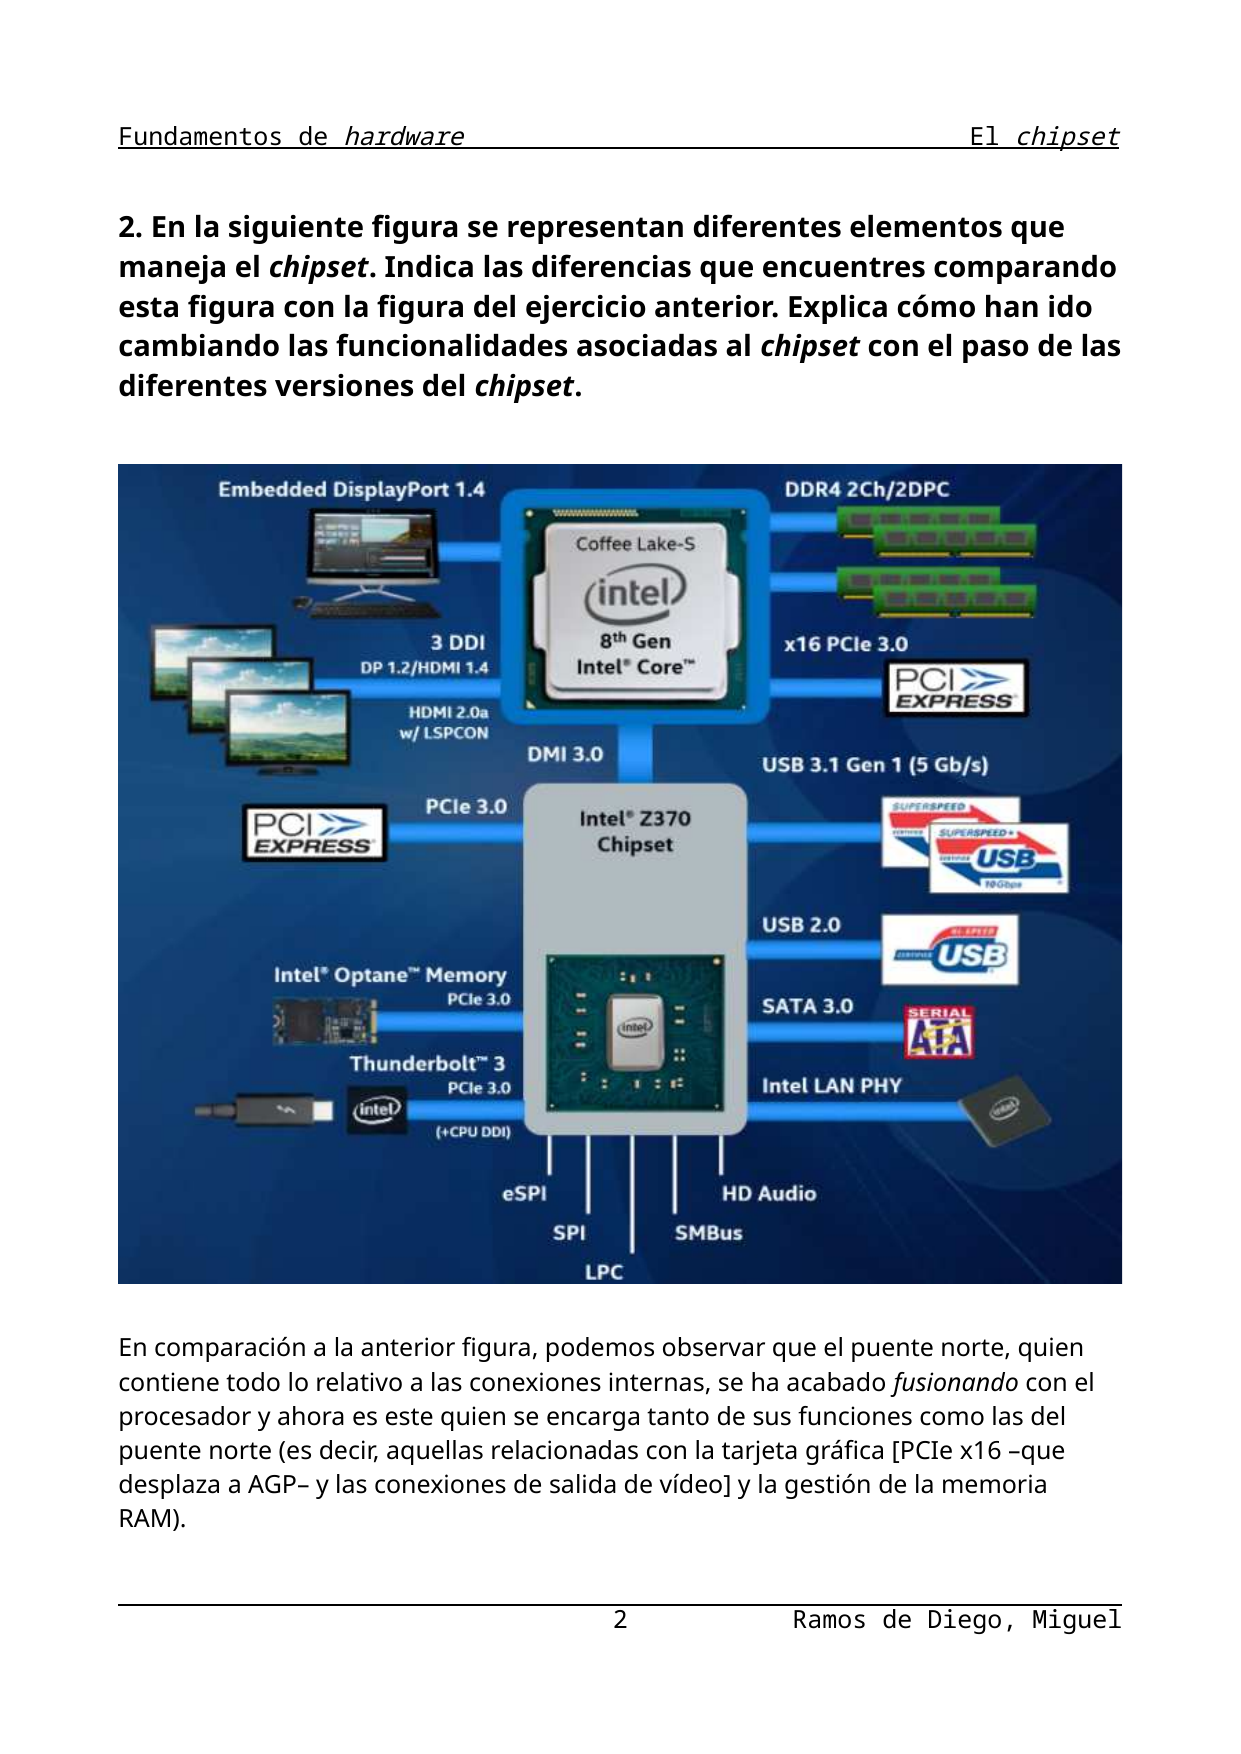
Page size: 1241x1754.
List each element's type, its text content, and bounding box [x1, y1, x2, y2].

text En comparación a la anterior figura, podemos observar que el puente norte, quien contiene todo lo relativo a las conexiones internas, se ha acabado fusionando con el procesador y ahora es este quien se encarga tanto de sus funciones como las del puente norte (es decir, aquellas relacionadas con la tarjeta gráfica [PCIe x16 –que desplaza a AGP– y las conexiones de salida de vídeo] y la gestión de la memoria RAM). [118, 1330, 1122, 1534]
picture [118, 464, 1123, 1284]
subtitle 2. En la siguiente figura se representan diferentes elementos que maneja el chipset. Indica las diferencias que encuentres comparando esta figura con la figura del ejercicio anterior. Explica cómo han ido cambiando las funcionalidades asociadas al chipset con el paso de las diferentes versiones del chipset. [118, 207, 1122, 405]
